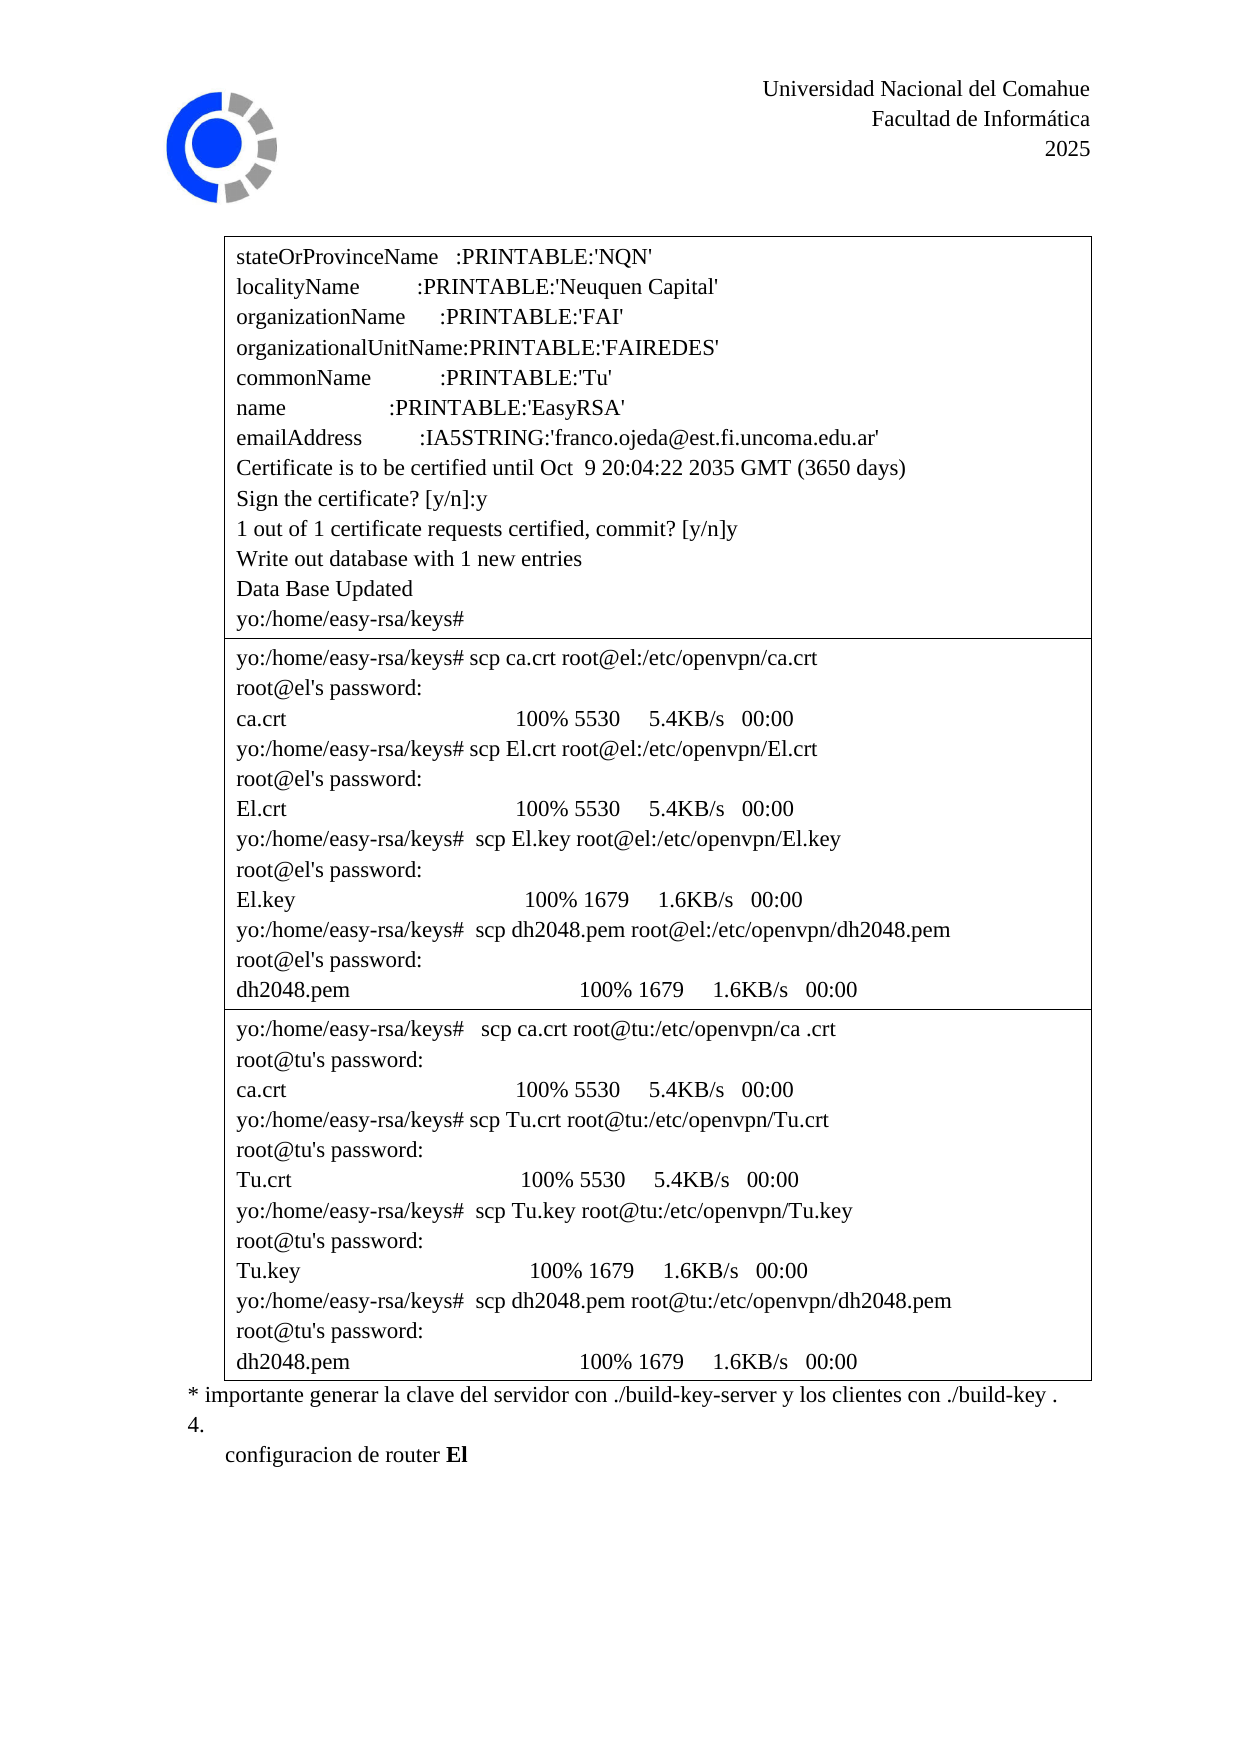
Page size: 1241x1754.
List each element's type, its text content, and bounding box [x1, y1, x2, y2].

picture [153, 78, 293, 211]
table_cell yo:/home/easy-rsa/keys# scp ca.crt root@tu:/etc/openvpn/ca .crt root@tu's password: ca.crt 100% 5530 5.4KB/s 00:00 yo:/home/easy-rsa/keys# scp Tu.crt root@tu:/etc/openvpn/Tu.crt root@tu's password: Tu.crt 100% 5530 5.4KB/s 00:00 yo:/home/easy-rsa/keys# scp Tu.key root@tu:/etc/openvpn/Tu.key root@tu's password: Tu.key 100% 1679 1.6KB/s 00:00 yo:/home/easy-rsa/keys# scp dh2048.pem root@tu:/etc/openvpn/dh2048.pem root@tu's password: dh2048.pem 100% 1679 1.6KB/s 00:00 [225, 1010, 1091, 1380]
text * importante generar la clave del servidor con ./build-key-server y los clientes con ./build-key . [187, 1381, 1090, 1407]
list configuracion de router El [187, 1441, 1090, 1468]
table_cell stateOrProvinceName :PRINTABLE:'NQN' localityName :PRINTABLE:'Neuquen Capital' organizationName :PRINTABLE:'FAI' organizationalUnitName:PRINTABLE:'FAIREDES' commonName :PRINTABLE:'Tu' name :PRINTABLE:'EasyRSA' emailAddress :IA5STRING:'franco.ojeda@est.fi.uncoma.edu.ar' Certificate is to be certified until Oct 9 20:04:22 2035 GMT (3650 days) Sign the certificate? [y/n]:y 1 out of 1 certificate requests certified, commit? [y/n]y Write out database with 1 new entries Data Base Updated yo:/home/easy-rsa/keys# [225, 237, 1091, 637]
table_cell yo:/home/easy-rsa/keys# scp ca.crt root@el:/etc/openvpn/ca.crt root@el's password: ca.crt 100% 5530 5.4KB/s 00:00 yo:/home/easy-rsa/keys# scp El.crt root@el:/etc/openvpn/El.crt root@el's password: El.crt 100% 5530 5.4KB/s 00:00 yo:/home/easy-rsa/keys# scp El.key root@el:/etc/openvpn/El.key root@el's password: El.key 100% 1679 1.6KB/s 00:00 yo:/home/easy-rsa/keys# scp dh2048.pem root@el:/etc/openvpn/dh2048.pem root@el's password: dh2048.pem 100% 1679 1.6KB/s 00:00 [225, 639, 1091, 1009]
